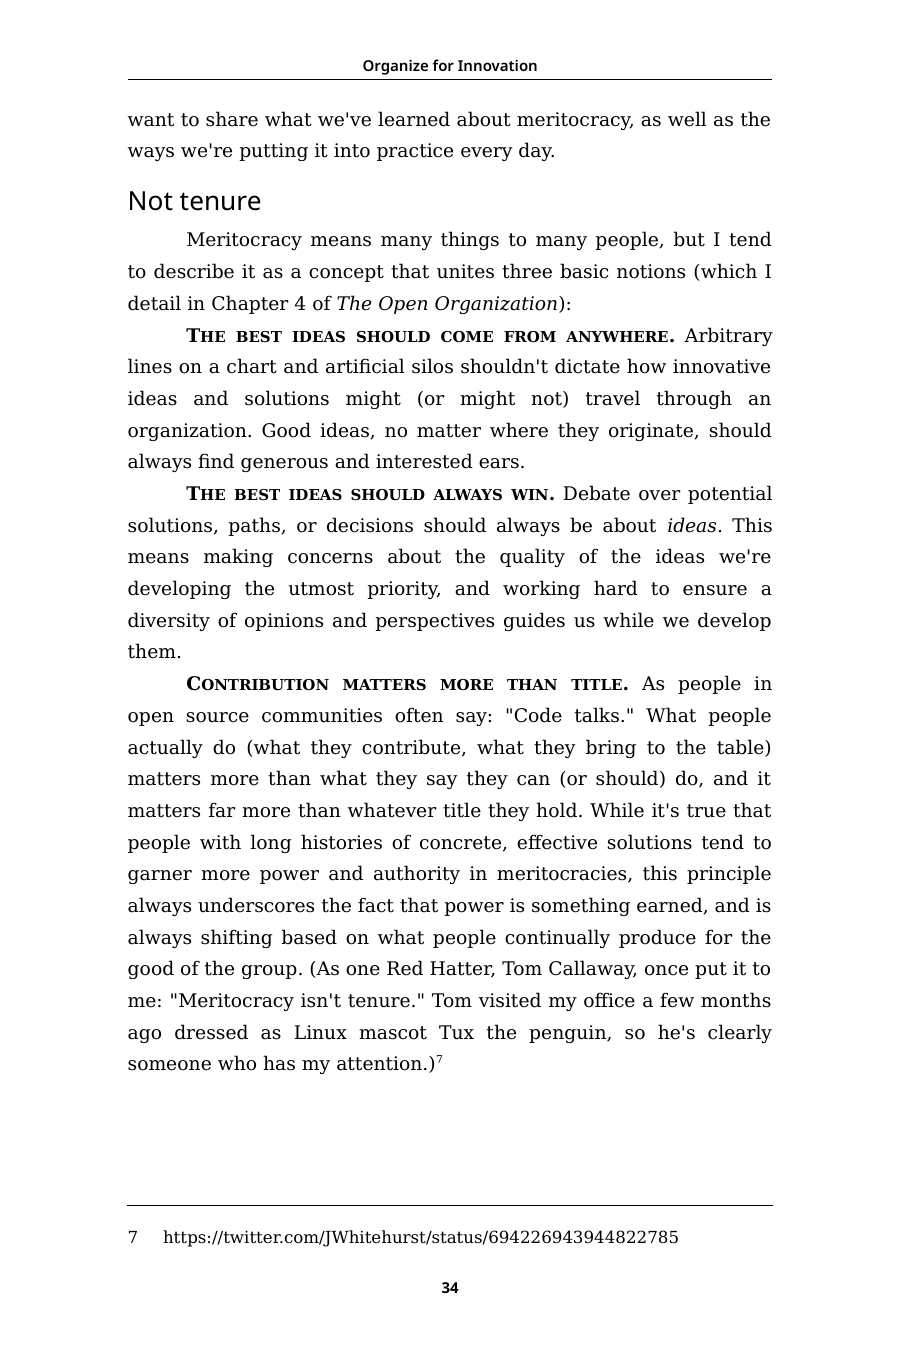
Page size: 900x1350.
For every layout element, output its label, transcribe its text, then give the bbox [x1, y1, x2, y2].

text Contribution matters more than title. As people in open source communities often say: "Code talks." What people actually do (what they contribute, what they bring to the table) matters more than what they say they can (or should) do, and it matters far more than whatever title they hold. While it's true that people with long histories of concrete, effective solutions tend to garner more power and authority in meritocracies, this principle always underscores the fact that power is something earned, and is always shifting based on what people continually produce for the good of the group. (As one Red Hatter, Tom Callaway, once put it to me: "Meritocracy isn't tenure." Tom visited my office a few months ago dressed as Linux mascot Tux the penguin, so he's clearly someone who has my attention.) [127, 673, 772, 1075]
text Meritocracy means many things to many people, but I tend to describe it as a concept that unites three basic notions (which I detail in Chapter 4 of The Open Organization): [127, 229, 772, 315]
text https://twitter.com/JWhitehurst/status/694226943944822785 [127, 1228, 772, 1247]
text The best ideas should always win. Debate over potential solutions, paths, or decisions should always be about ideas. This means making concerns about the quality of the ideas we're developing the utmost priority, and working hard to ensure a diversity of opinions and perspectives guides us while we develop them. [127, 483, 772, 663]
text The best ideas should come from anywhere. Arbitrary lines on a chart and artificial silos shouldn't dictate how innovative ideas and solutions might (or might not) travel through an organization. Good ideas, no matter where they originate, should always find generous and interested ears. [127, 324, 772, 473]
subtitle Not tenure [127, 187, 772, 217]
text want to share what we've learned about meritocracy, as well as the ways we're putting it into practice every day. [127, 109, 772, 162]
